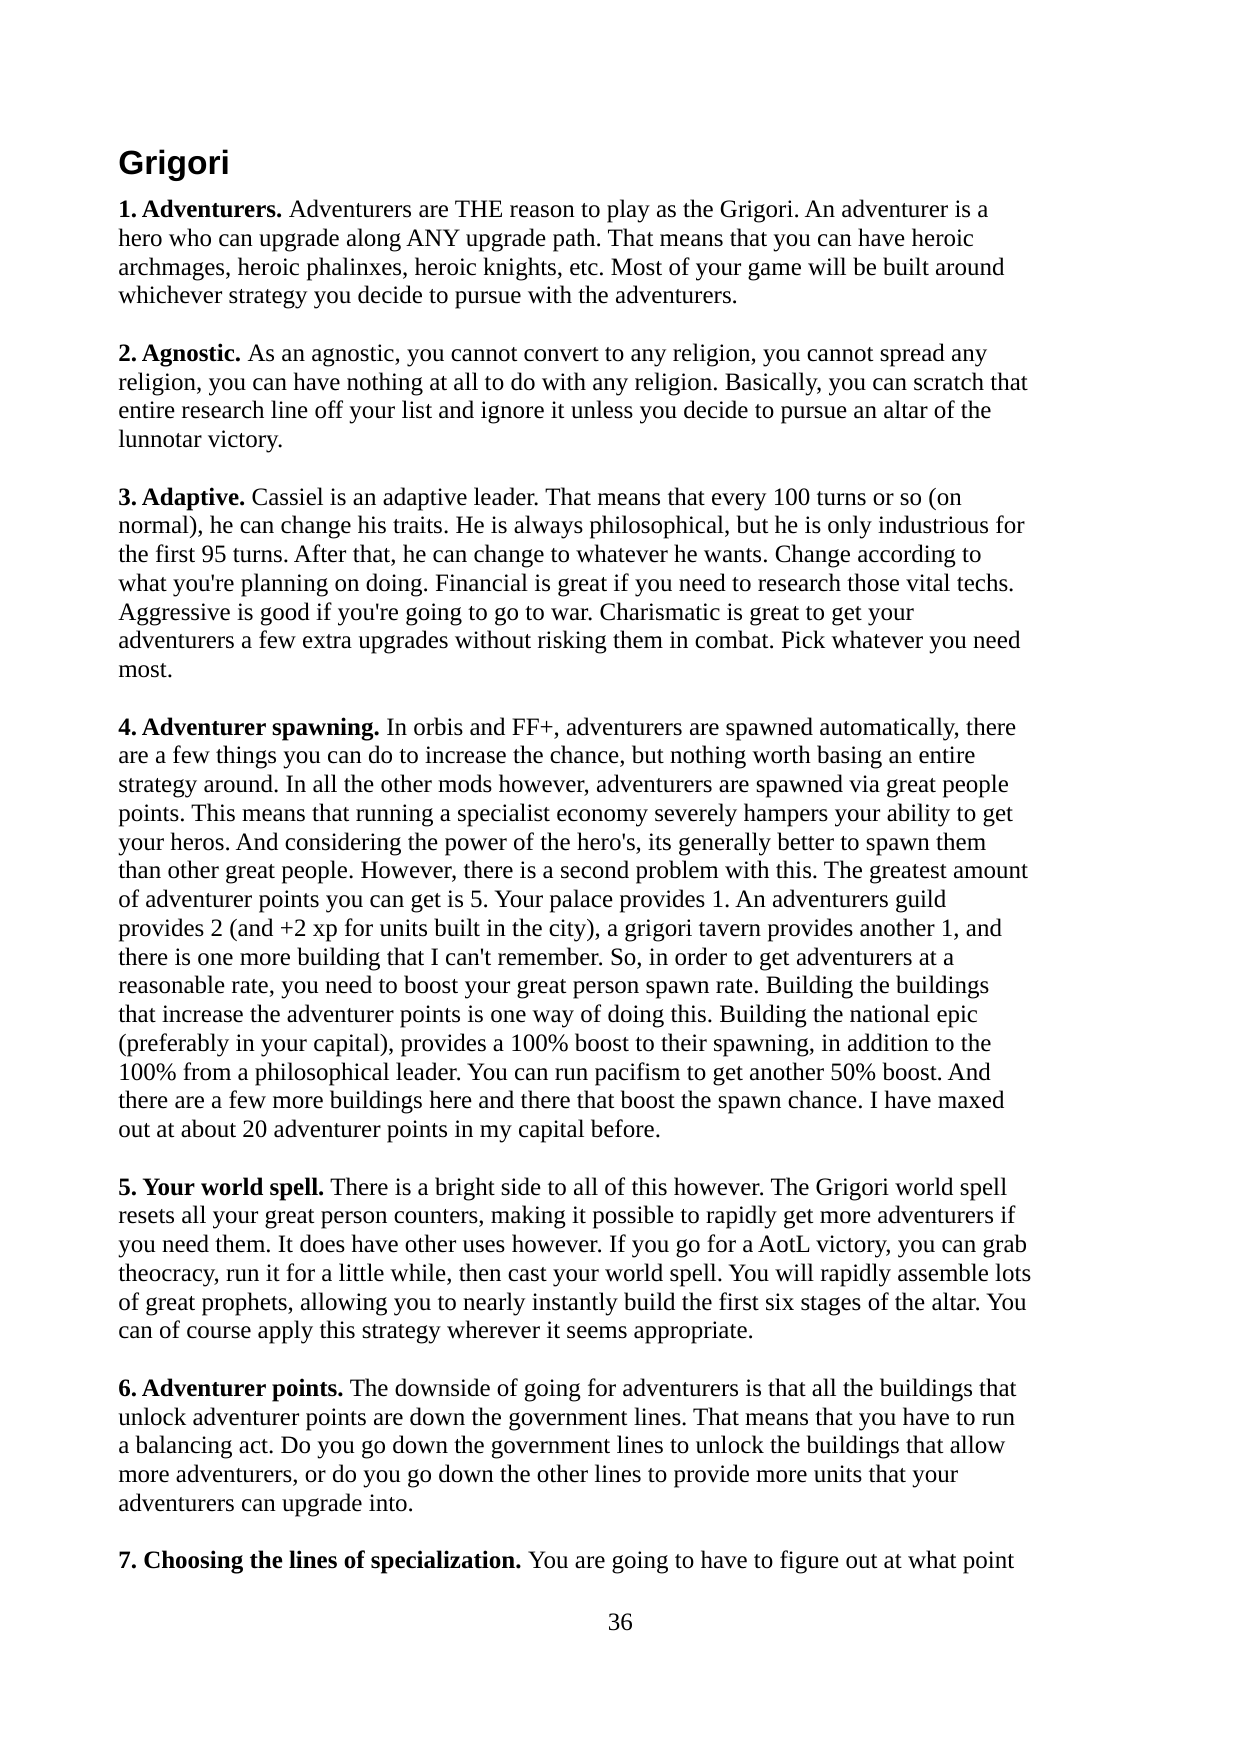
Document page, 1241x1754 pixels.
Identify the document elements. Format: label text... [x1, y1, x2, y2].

text 1. Adventurers. Adventurers are THE reason to play as the Grigori. An adventurer is a hero who can upgrade along ANY upgrade path. That means that you can have heroic archmages, heroic phalinxes, heroic knights, etc. Most of your game will be built around whichever strategy you decide to pursue with the adventurers. [118, 194, 1032, 309]
text 6. Adventurer points. The downside of going for adventurers is that all the buildings that unlock adventurer points are down the government lines. That means that you have to run a balancing act. Do you go down the government lines to unlock the buildings that allow more adventurers, or do you go down the other lines to provide more units that your adventurers can upgrade into. [118, 1373, 1032, 1517]
text 2. Agnostic. As an agnostic, you cannot convert to any religion, you cannot spread any religion, you can have nothing at all to do with any religion. Basically, you can scratch that entire research line off your list and ignore it unless you decide to pursue an altar of the lunnotar victory. [118, 338, 1032, 453]
text 5. Your world spell. There is a bright side to all of this however. The Grigori world spell resets all your great person counters, making it possible to rapidly get more adventurers if you need them. It does have other uses however. If you go for a AotL victory, you can grab theocracy, run it for a little while, then cast your world spell. You will rapidly assemble lots of great prophets, allowing you to nearly instantly build the first six stages of the altar. You can of course apply this strategy wherever it seems appropriate. [118, 1172, 1032, 1344]
text 7. Choosing the lines of specialization. You are going to have to figure out at what point [118, 1546, 1032, 1574]
text 3. Adaptive. Cassiel is an adaptive leader. That means that every 100 turns or so (on normal), he can change his traits. He is always philosophical, but he is only industrious for the first 95 turns. After that, he can change to whatever he wants. Change according to what you're planning on doing. Financial is great if you need to research those vital techs. Aggressive is good if you're going to go to war. Charismatic is great to get your adventurers a few extra upgrades without risking them in combat. Pick whatever you need most. [118, 482, 1032, 683]
subtitle Grigori [118, 143, 1122, 182]
text 4. Adventurer spawning. In orbis and FF+, adventurers are spawned automatically, there are a few things you can do to increase the chance, but nothing worth basing an entire strategy around. In all the other mods however, adventurers are spawned via great people points. This means that running a specialist economy severely hampers your ability to get your heros. And considering the power of the hero's, its generally better to spawn them than other great people. However, there is a second problem with this. The greatest amount of adventurer points you can get is 5. Your palace provides 1. An adventurers guild provides 2 (and +2 xp for units built in the city), a grigori tavern provides another 1, and there is one more building that I can't remember. So, in order to get adventurers at a reasonable rate, you need to boost your great person spawn rate. Building the buildings that increase the adventurer points is one way of doing this. Building the national epic (preferably in your capital), provides a 100% boost to their spawning, in addition to the 100% from a philosophical leader. You can run pacifism to get another 50% boost. And there are a few more buildings here and there that boost the spawn chance. I have maxed out at about 20 adventurer points in my capital before. [118, 712, 1032, 1143]
